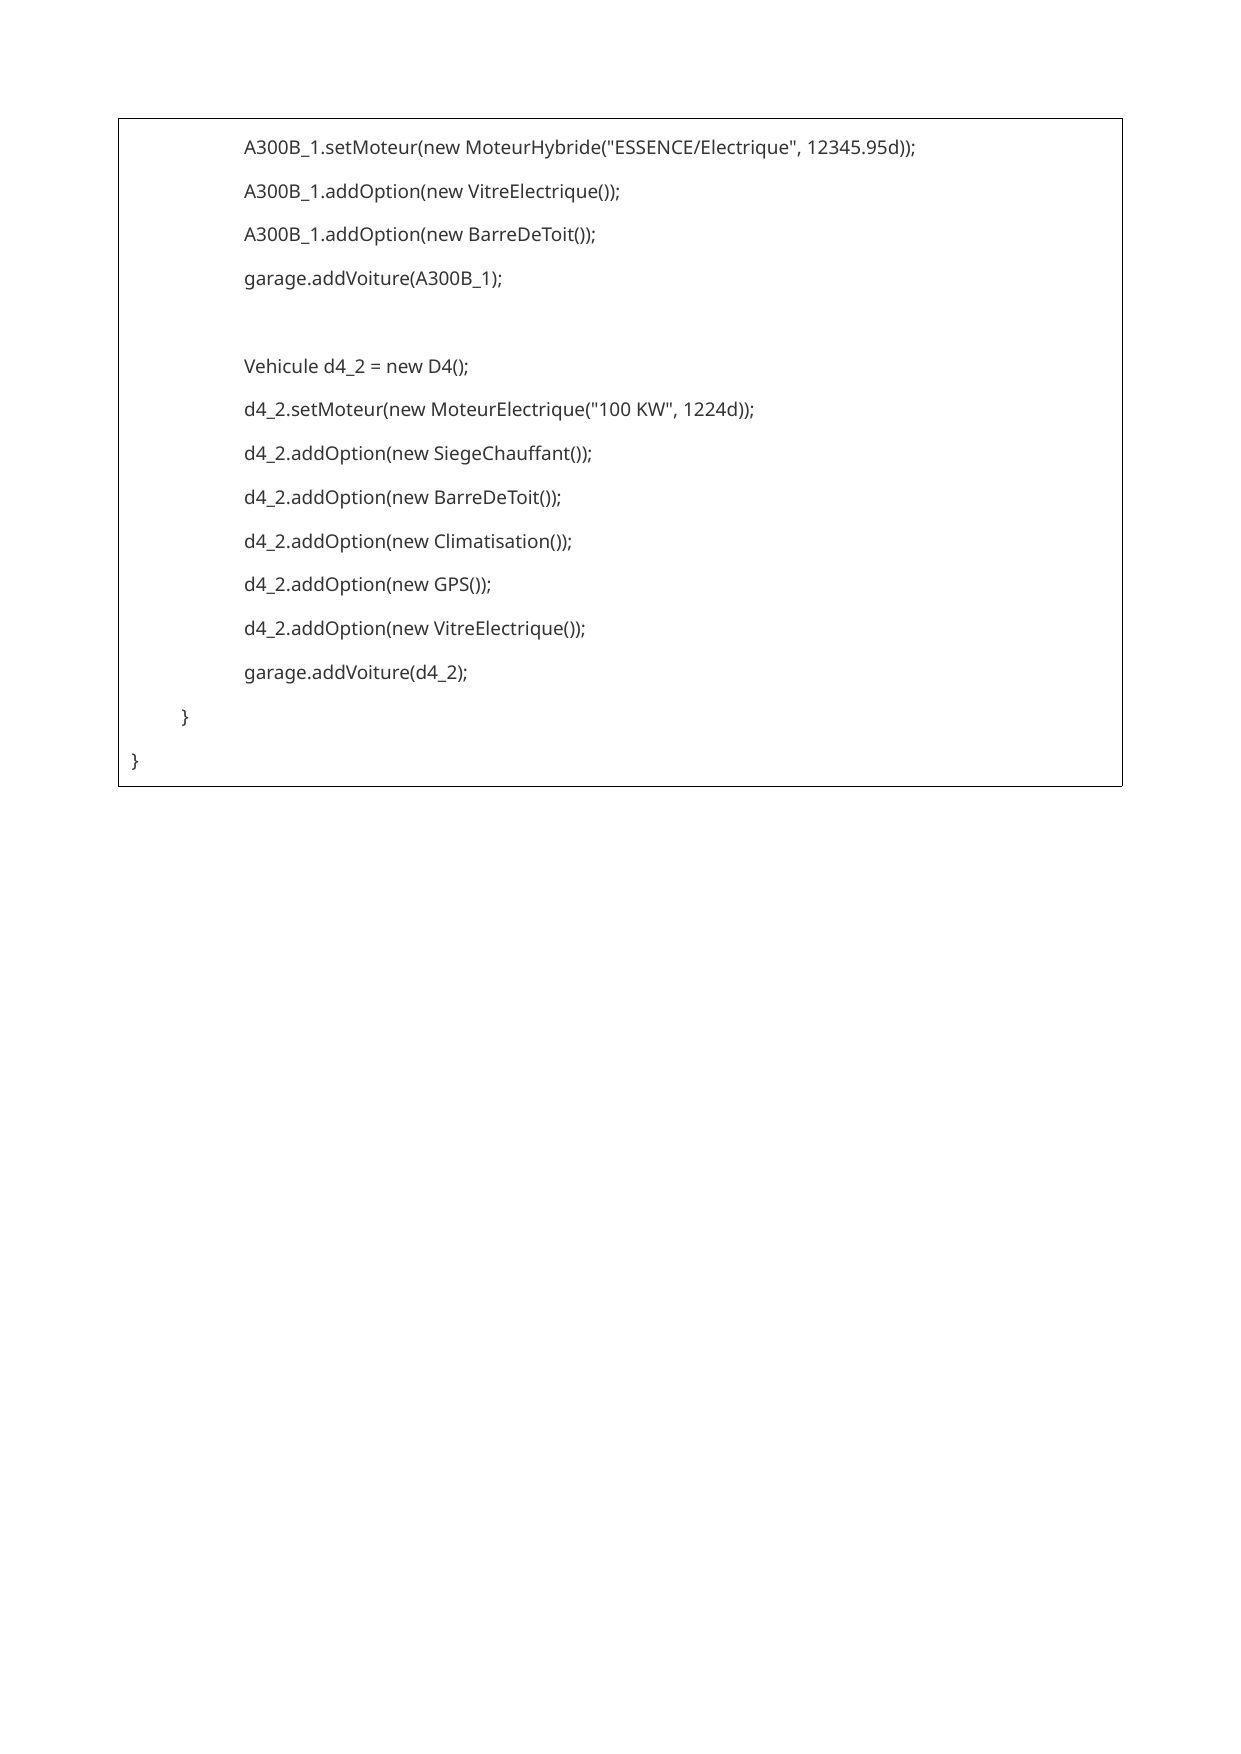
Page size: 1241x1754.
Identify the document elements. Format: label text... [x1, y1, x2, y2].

text garage.addVoiture(d4_2); [119, 643, 1122, 686]
text d4_2.addOption(new VitreElectrique()); [119, 599, 1122, 642]
text d4_2.addOption(new Climatisation()); [119, 512, 1122, 554]
text d4_2.addOption(new GPS()); [119, 556, 1122, 598]
text d4_2.addOption(new BarreDeToit()); [119, 468, 1122, 511]
text A300B_1.addOption(new VitreElectrique()); [119, 162, 1122, 204]
text A300B_1.addOption(new BarreDeToit()); [119, 206, 1122, 248]
text A300B_1.setMoteur(new MoteurHybride("ESSENCE/Electrique", 12345.95d)); [119, 119, 1122, 161]
text } [119, 687, 1122, 729]
text } [119, 731, 1122, 786]
text d4_2.addOption(new SiegeChauffant()); [119, 424, 1122, 467]
text garage.addVoiture(A300B_1); [119, 249, 1122, 292]
text d4_2.setMoteur(new MoteurElectrique("100 KW", 1224d)); [119, 381, 1122, 423]
text Vehicule d4_2 = new D4(); [119, 337, 1122, 379]
